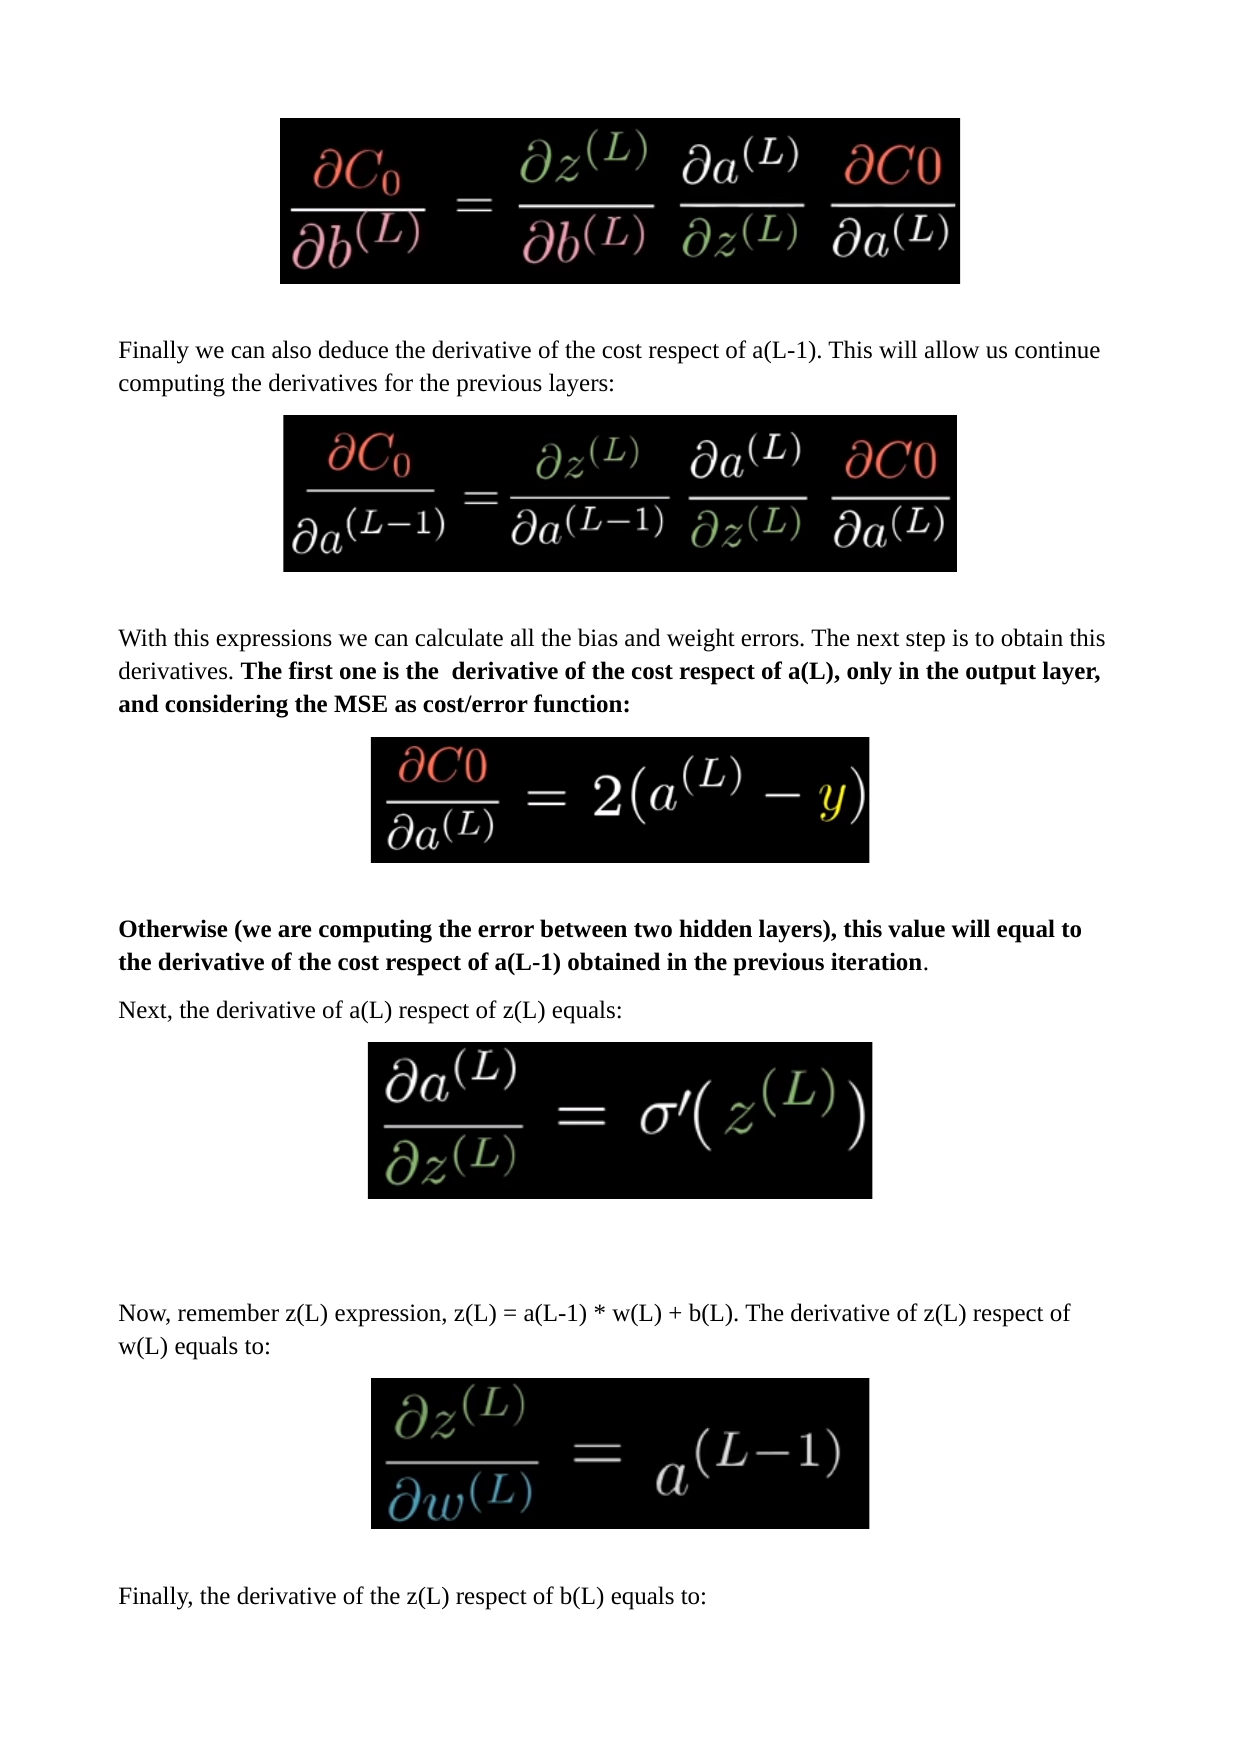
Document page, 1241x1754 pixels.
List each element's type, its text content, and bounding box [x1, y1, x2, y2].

text Otherwise (we are computing the error between two hidden layers), this value will equal to the derivative of the cost respect of a(L-1) obtained in the previous iteration. [118, 914, 1122, 976]
picture [367, 1042, 873, 1199]
picture [370, 737, 870, 863]
picture [371, 1378, 870, 1529]
text Finally we can also deduce the derivative of the cost respect of a(L-1). This will allow us continue computing the derivatives for the previous layers: [118, 335, 1122, 397]
picture [280, 118, 961, 284]
text Finally, the derivative of the z(L) respect of b(L) equals to: [118, 1581, 1122, 1609]
picture [283, 415, 957, 572]
text Next, the derivative of a(L) respect of z(L) equals: [118, 995, 1122, 1024]
text Now, remember z(L) expression, z(L) = a(L-1) * w(L) + b(L). The derivative of z(L) respect of w(L) equals to: [118, 1298, 1122, 1360]
text With this expressions we can calculate all the bias and weight errors. The next step is to obtain this derivatives. The first one is the derivative of the cost respect of a(L), only in the output layer, and considering the MSE as cost/error function: [118, 623, 1122, 718]
